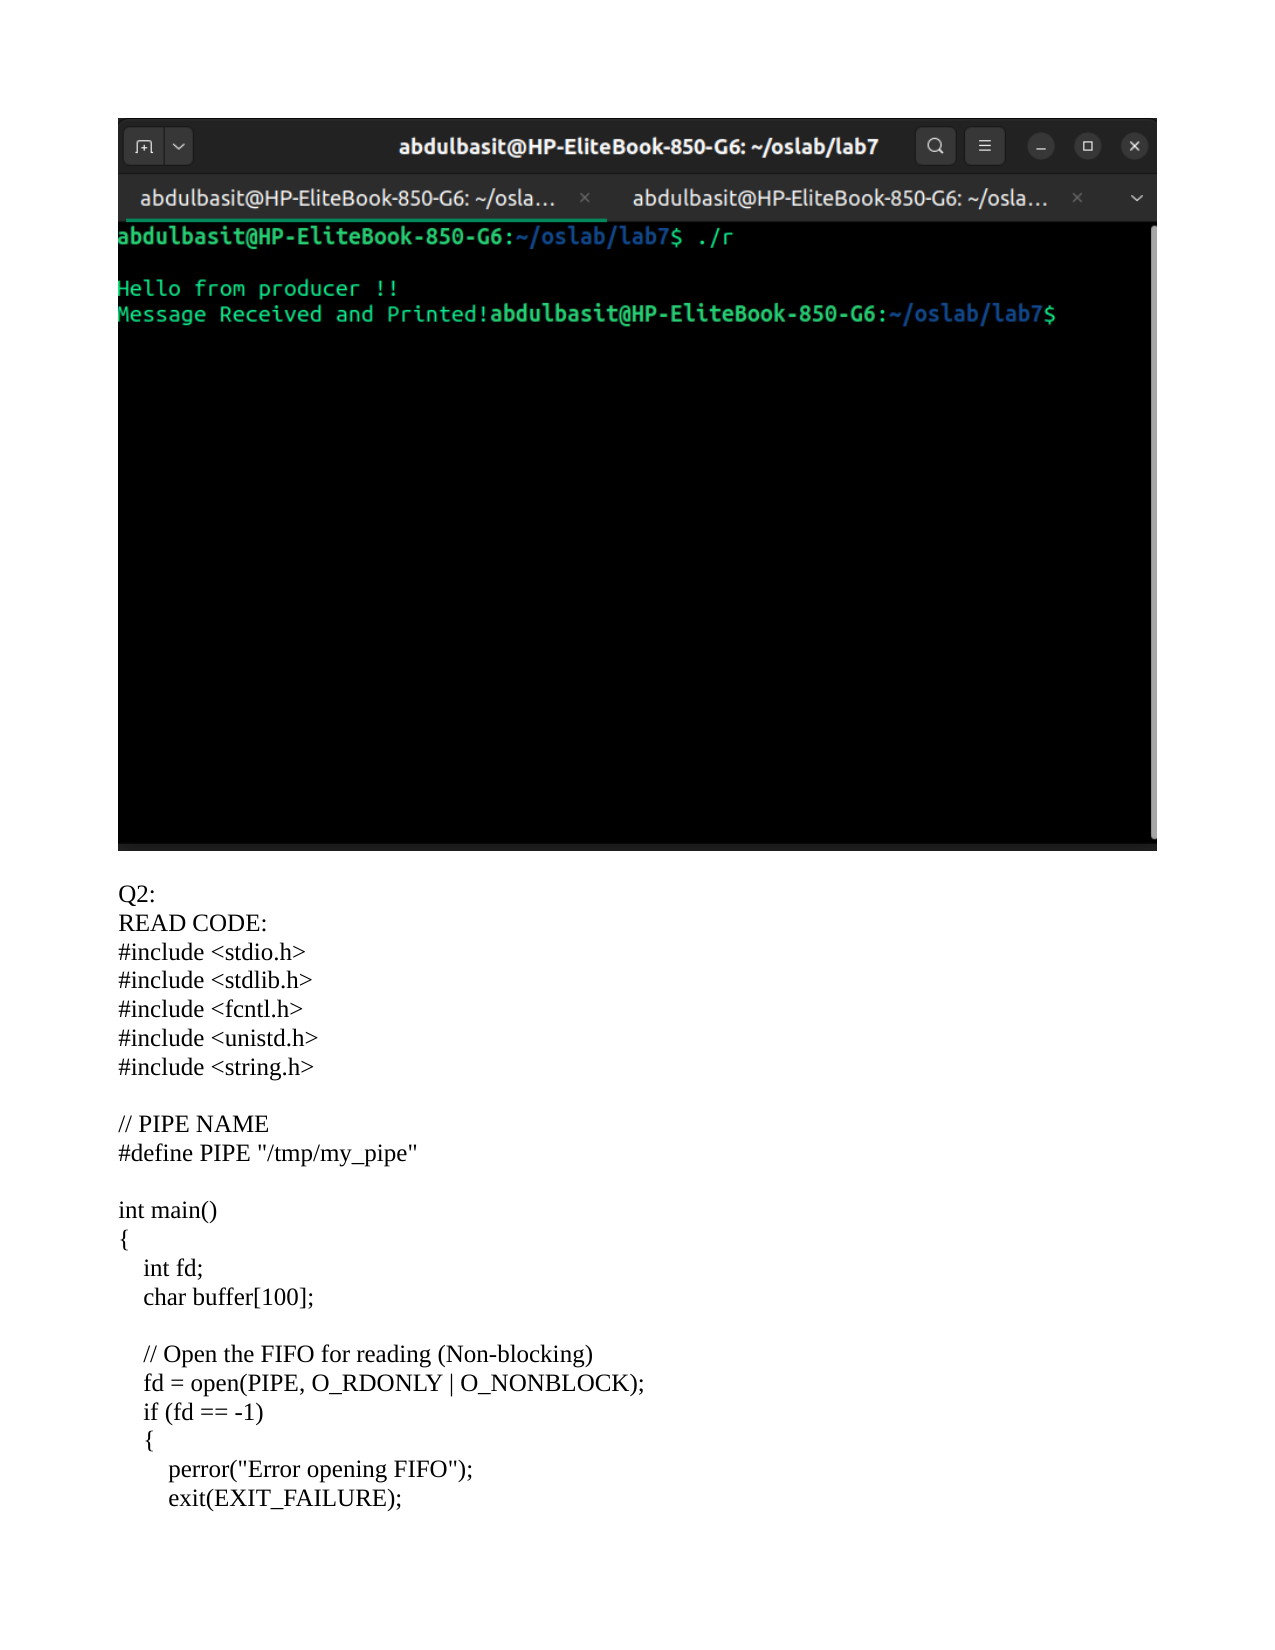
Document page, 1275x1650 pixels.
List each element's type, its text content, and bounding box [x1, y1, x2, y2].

text exit(EXIT_FAILURE); [118, 1483, 1157, 1512]
text #define PIPE "/tmp/my_pipe" [118, 1138, 1157, 1167]
picture [118, 118, 1157, 851]
text #include <unistd.h> [118, 1023, 1157, 1052]
text fd = open(PIPE, O_RDONLY | O_NONBLOCK); [118, 1368, 1157, 1397]
text if (fd == -1) [118, 1397, 1157, 1425]
text int main() [118, 1195, 1157, 1224]
text #include <fcntl.h> [118, 994, 1157, 1023]
text #include <stdio.h> [118, 937, 1157, 965]
text char buffer[100]; [118, 1282, 1157, 1310]
text READ CODE: [118, 908, 1157, 937]
text // Open the FIFO for reading (Non-blocking) [118, 1339, 1157, 1368]
text Q2: [118, 879, 1157, 908]
text { [118, 1425, 1157, 1454]
text int fd; [118, 1253, 1157, 1282]
text perror("Error opening FIFO"); [118, 1454, 1157, 1483]
text #include <string.h> [118, 1052, 1157, 1080]
text // PIPE NAME [118, 1109, 1157, 1138]
text { [118, 1224, 1157, 1253]
text #include <stdlib.h> [118, 965, 1157, 994]
